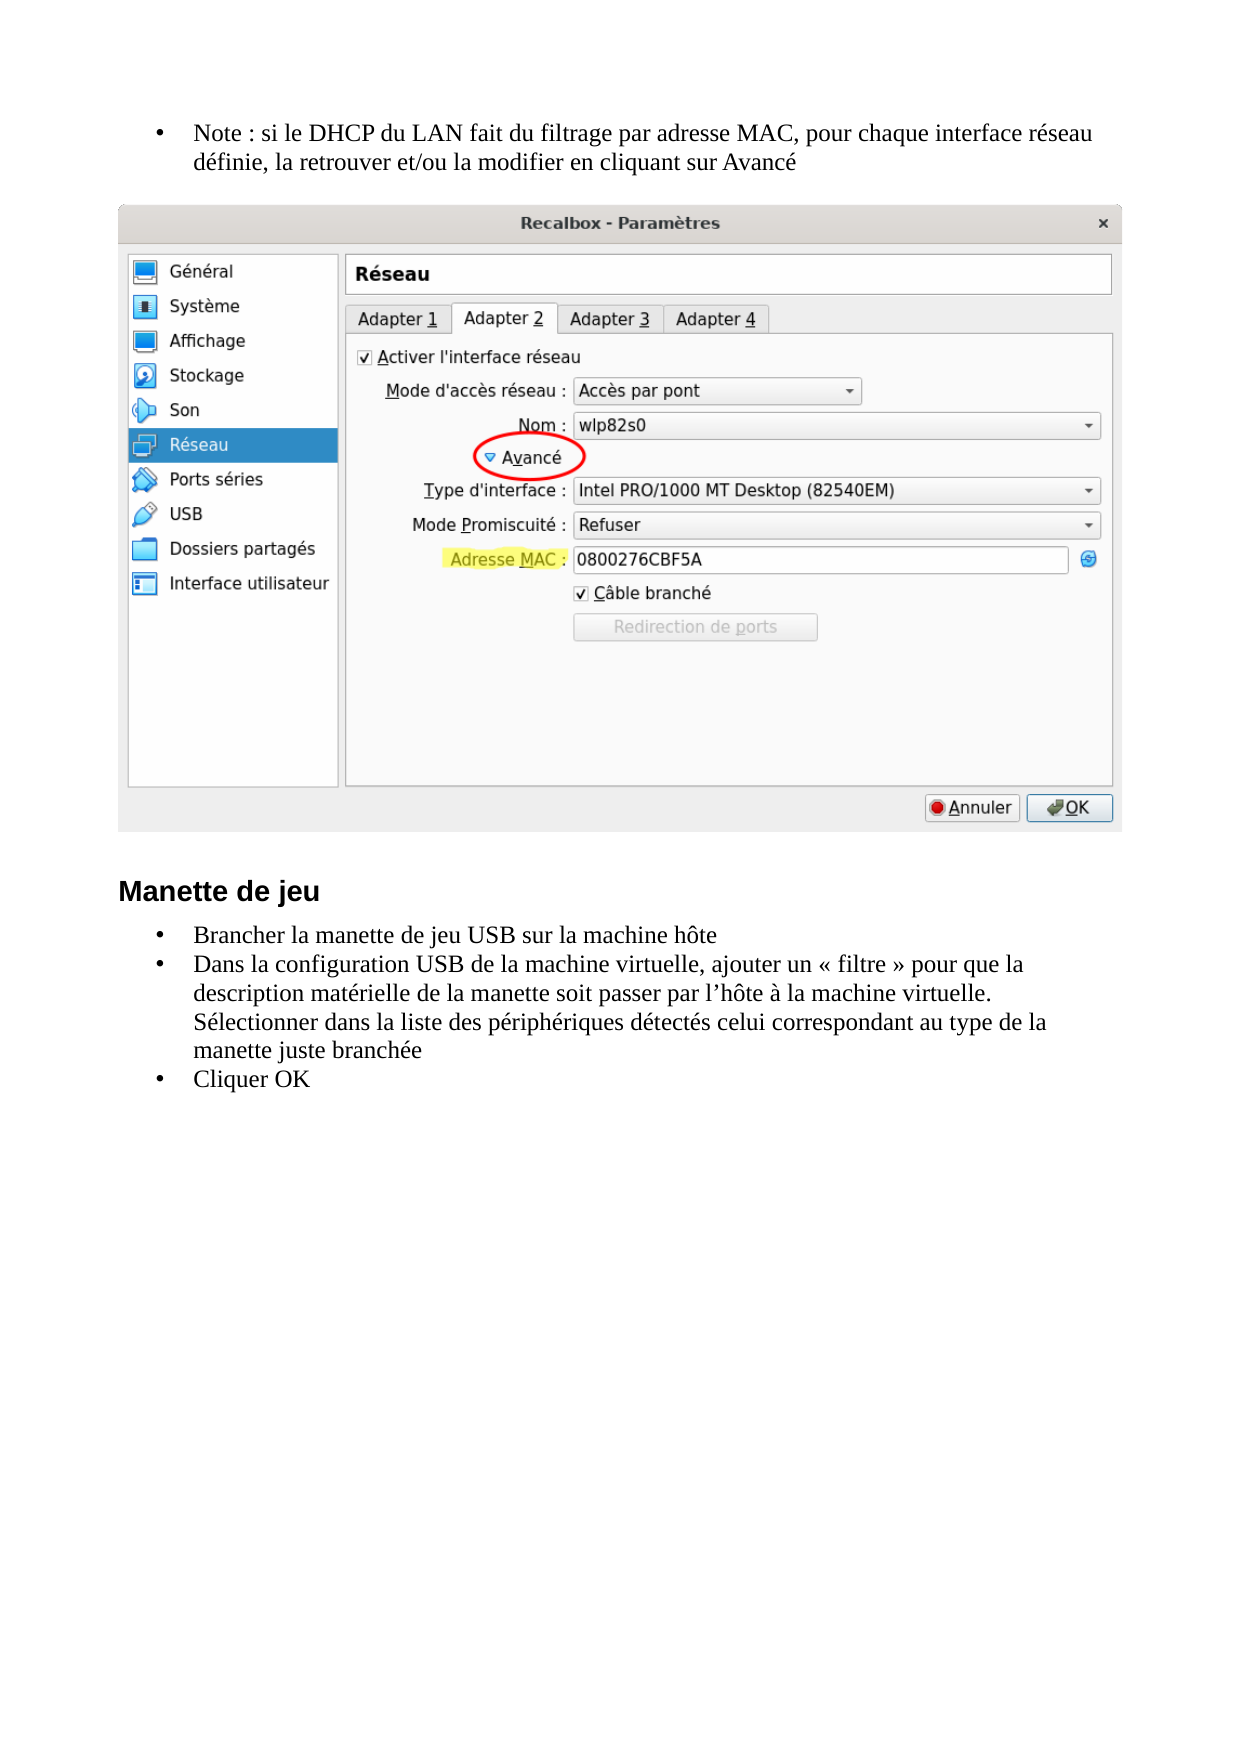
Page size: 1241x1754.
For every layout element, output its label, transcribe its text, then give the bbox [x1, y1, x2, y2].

subtitle Manette de jeu [118, 874, 1122, 908]
list Note : si le DHCP du LAN fait du filtrage par adresse MAC, pour chaque interface réseau définie, la retrouver et/ou la modifier en cliquant sur Avancé [156, 118, 1122, 176]
list Brancher la manette de jeu USB sur la machine hôte [156, 921, 1122, 949]
list Dans la configuration USB de la machine virtuelle, ajouter un « filtre » pour que la description matérielle de la manette soit passer par l’hôte à la machine virtuelle. Sélectionner dans la liste des périphériques détectés celui correspondant au type de la manette juste branchée [156, 949, 1122, 1064]
list Cliquer OK [156, 1064, 1122, 1093]
picture [118, 204, 1123, 832]
